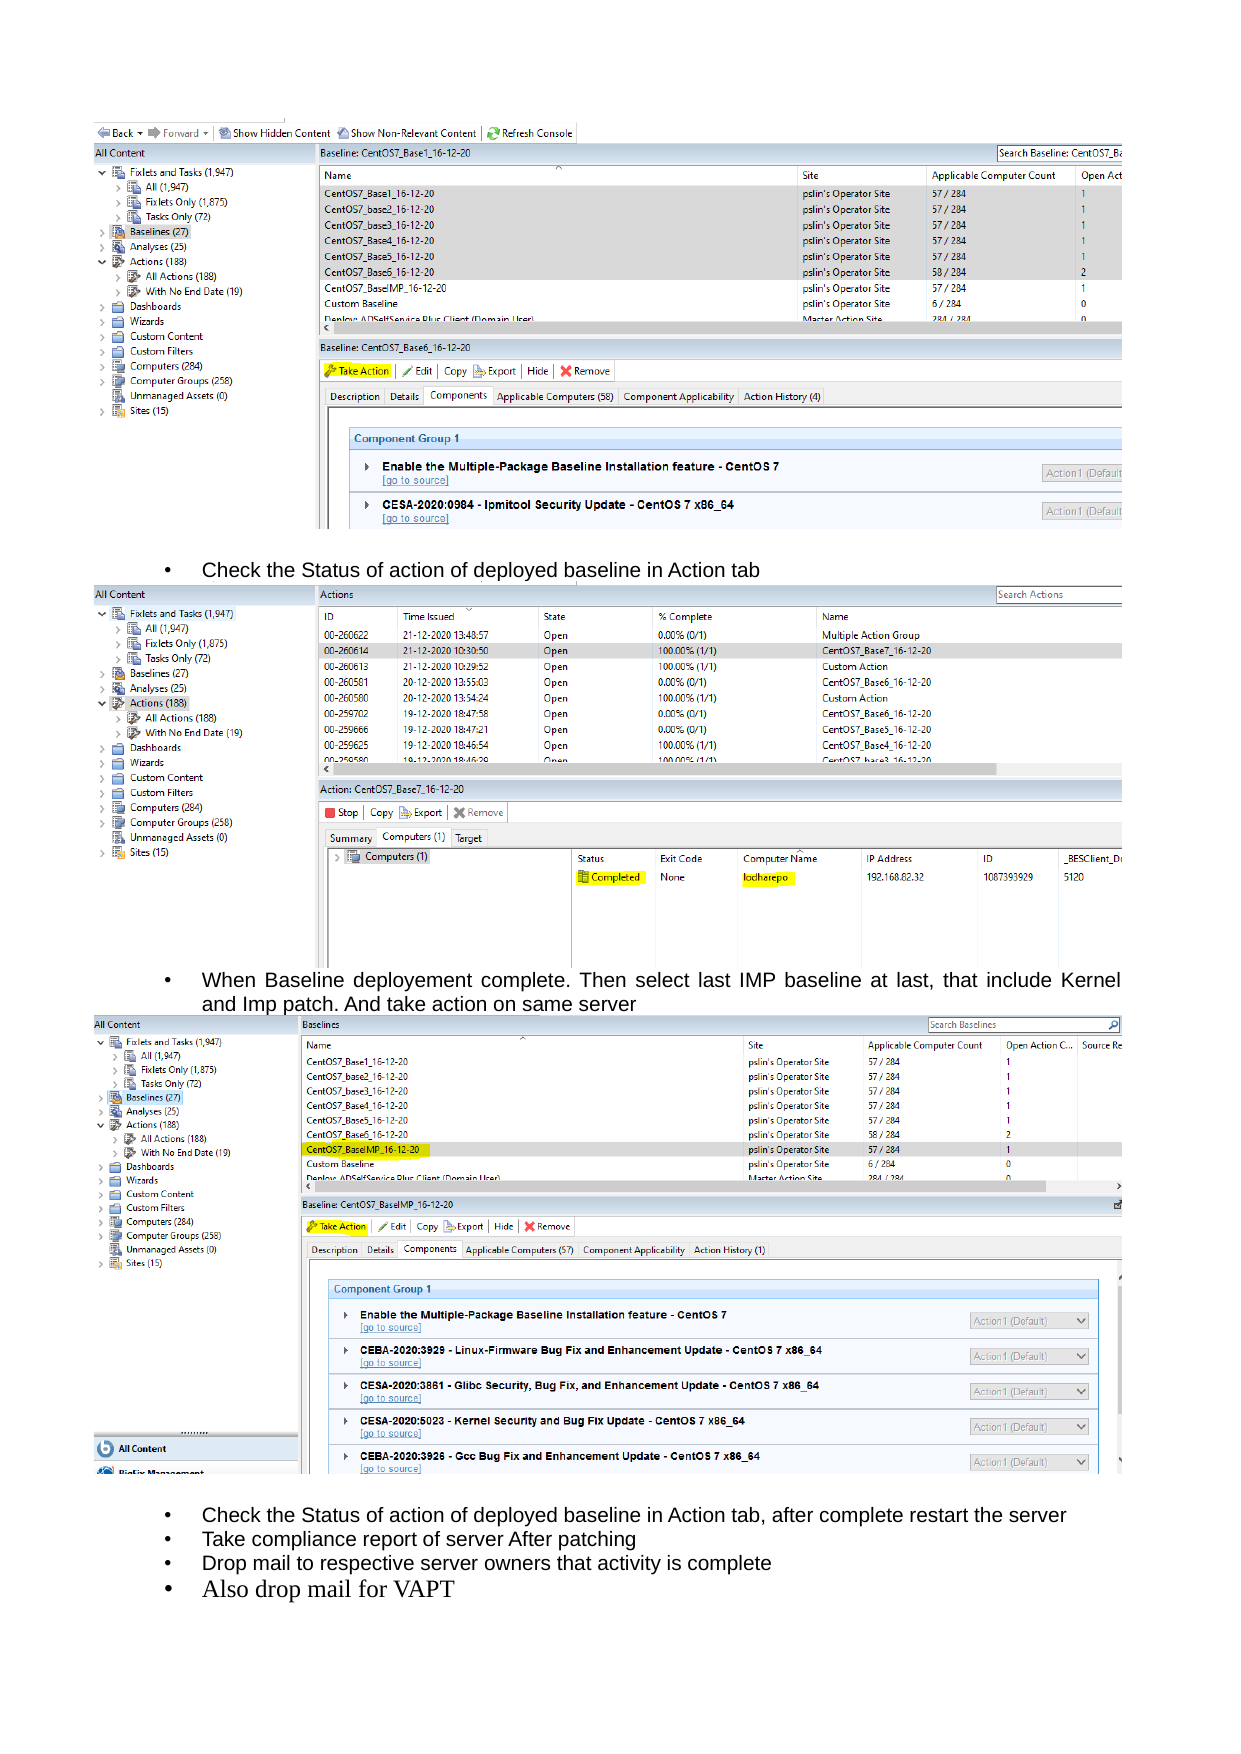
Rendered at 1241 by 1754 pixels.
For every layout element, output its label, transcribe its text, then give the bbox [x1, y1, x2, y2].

list Check the Status of action of deployed baseline in Action tab, after complete restart the server [164, 1502, 1122, 1526]
picture [93, 118, 1122, 529]
list Check the Status of action of deployed baseline in Action tab [164, 557, 1122, 581]
list Drop mail to respective server owners that activity is complete [164, 1551, 1122, 1574]
list When Baseline deployement complete. Then select last IMP baseline at last, that include Kernel and Imp patch. And take action on same server [164, 968, 1122, 1015]
list Take compliance report of server After patching [164, 1526, 1122, 1551]
list Also drop mail for VAPT [164, 1574, 1122, 1603]
picture [93, 581, 1122, 968]
picture [93, 1015, 1122, 1474]
